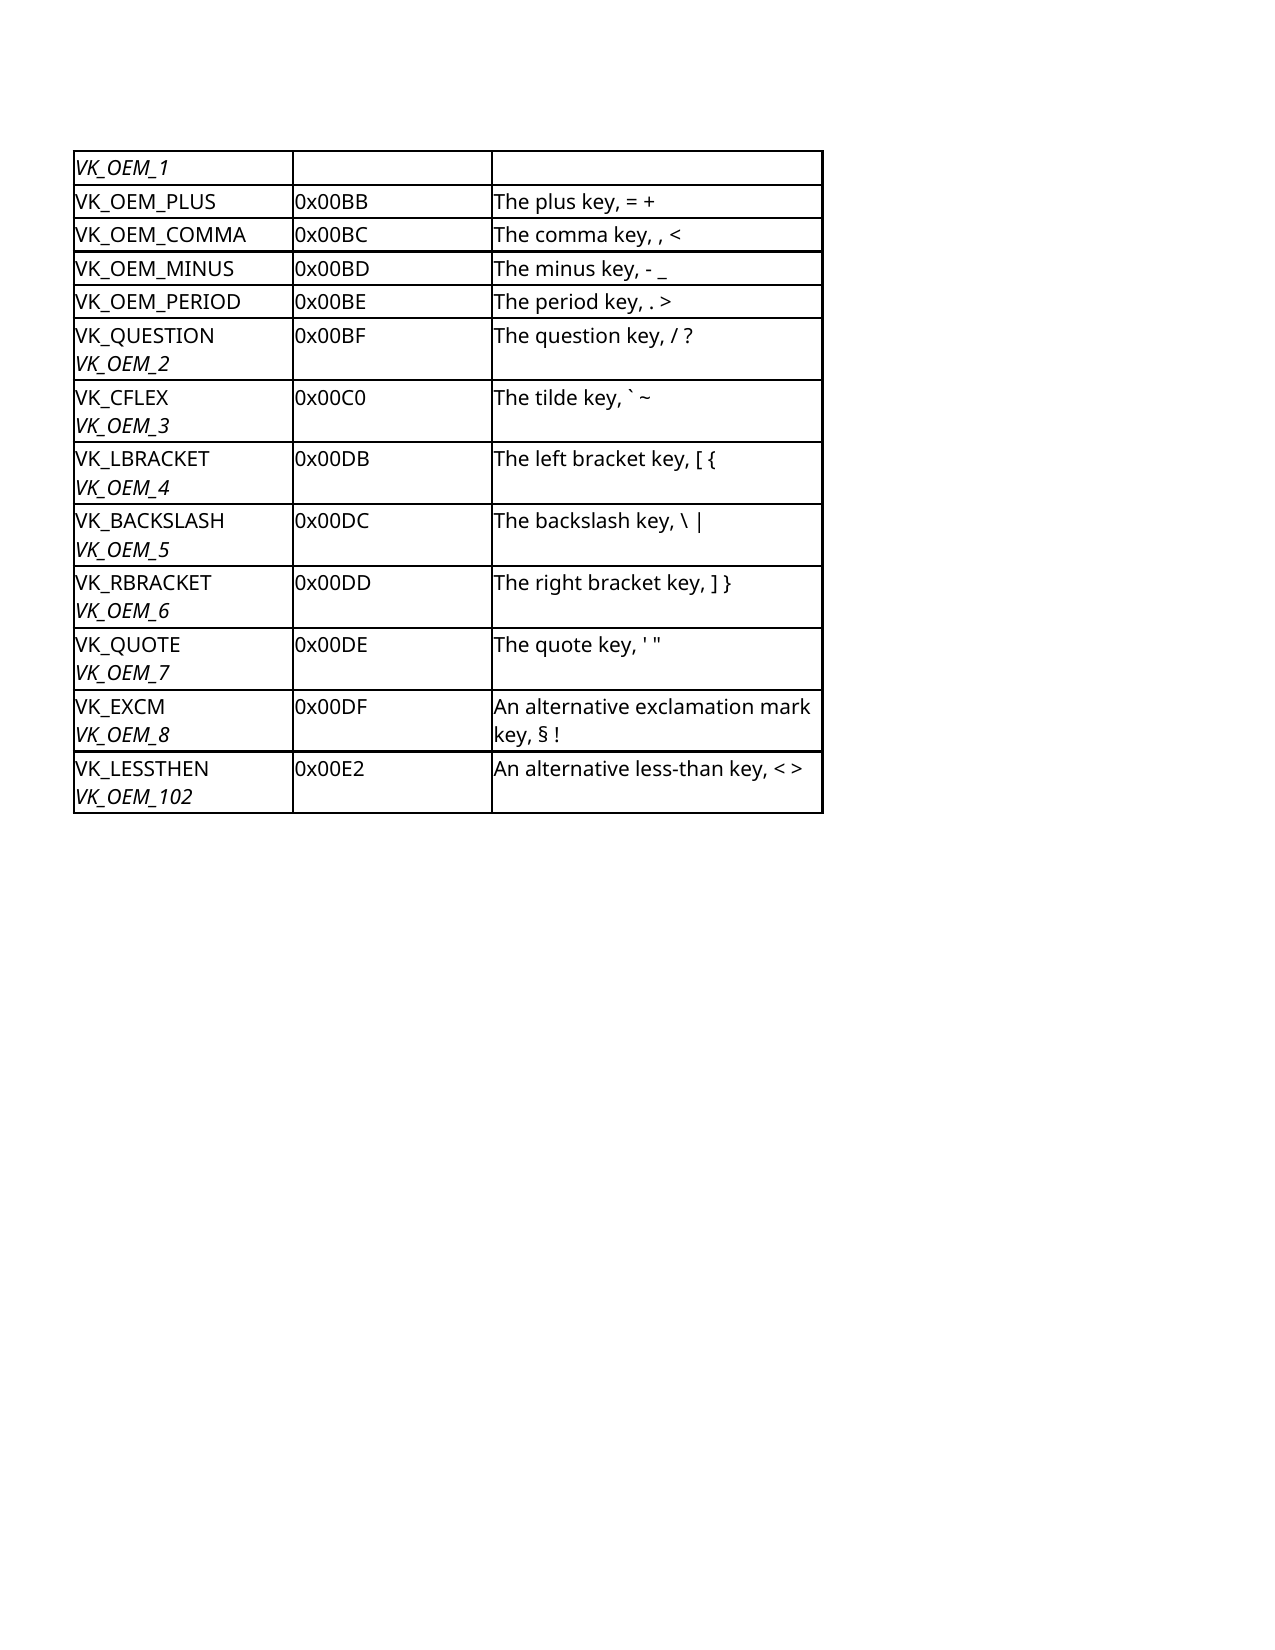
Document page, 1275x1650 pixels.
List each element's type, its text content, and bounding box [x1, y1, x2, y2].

table_cell VK_OEM_MINUS [75, 253, 292, 284]
table_cell 0x00BE [294, 286, 491, 317]
table_cell An alternative less-than key, < > [493, 753, 821, 812]
table_cell VK_OEM_PERIOD [75, 286, 292, 317]
table_cell 0x00BC [294, 219, 491, 250]
table_cell VK_CFLEX VK_OEM_3 [75, 381, 292, 441]
table_cell 0x00BB [294, 186, 491, 217]
table_cell The plus key, = + [493, 186, 821, 217]
table_cell The right bracket key, ] } [493, 567, 821, 627]
table_cell The quote key, ' " [493, 629, 821, 688]
table_cell The question key, / ? [493, 319, 821, 379]
table_cell The comma key, , < [493, 219, 821, 250]
table_cell The period key, . > [493, 286, 821, 317]
table_cell The tilde key, ` ~ [493, 381, 821, 441]
table_cell VK_OEM_COMMA [75, 219, 292, 250]
table_cell 0x00DF [294, 691, 491, 750]
table_cell VK_QUESTION VK_OEM_2 [75, 319, 292, 379]
table_cell 0x00DD [294, 567, 491, 627]
table_cell VK_OEM_1 [75, 152, 292, 183]
table_cell The left bracket key, [ { [493, 443, 821, 503]
table_cell VK_RBRACKET VK_OEM_6 [75, 567, 292, 627]
table_cell 0x00DB [294, 443, 491, 503]
table_cell VK_BACKSLASH VK_OEM_5 [75, 505, 292, 565]
table_cell VK_QUOTE VK_OEM_7 [75, 629, 292, 688]
table_cell 0x00C0 [294, 381, 491, 441]
table_cell An alternative exclamation mark key, § ! [493, 691, 821, 750]
table_cell 0x00DE [294, 629, 491, 688]
table_cell [294, 152, 491, 183]
table_cell VK_LBRACKET VK_OEM_4 [75, 443, 292, 503]
table_cell 0x00BF [294, 319, 491, 379]
table_cell VK_LESSTHEN VK_OEM_102 [75, 753, 292, 812]
table_cell VK_OEM_PLUS [75, 186, 292, 217]
table_cell 0x00DC [294, 505, 491, 565]
table_cell The minus key, - _ [493, 253, 821, 284]
table_cell [493, 152, 821, 183]
table_cell 0x00BD [294, 253, 491, 284]
table_cell VK_EXCM VK_OEM_8 [75, 691, 292, 750]
table_cell 0x00E2 [294, 753, 491, 812]
table_cell The backslash key, \ | [493, 505, 821, 565]
